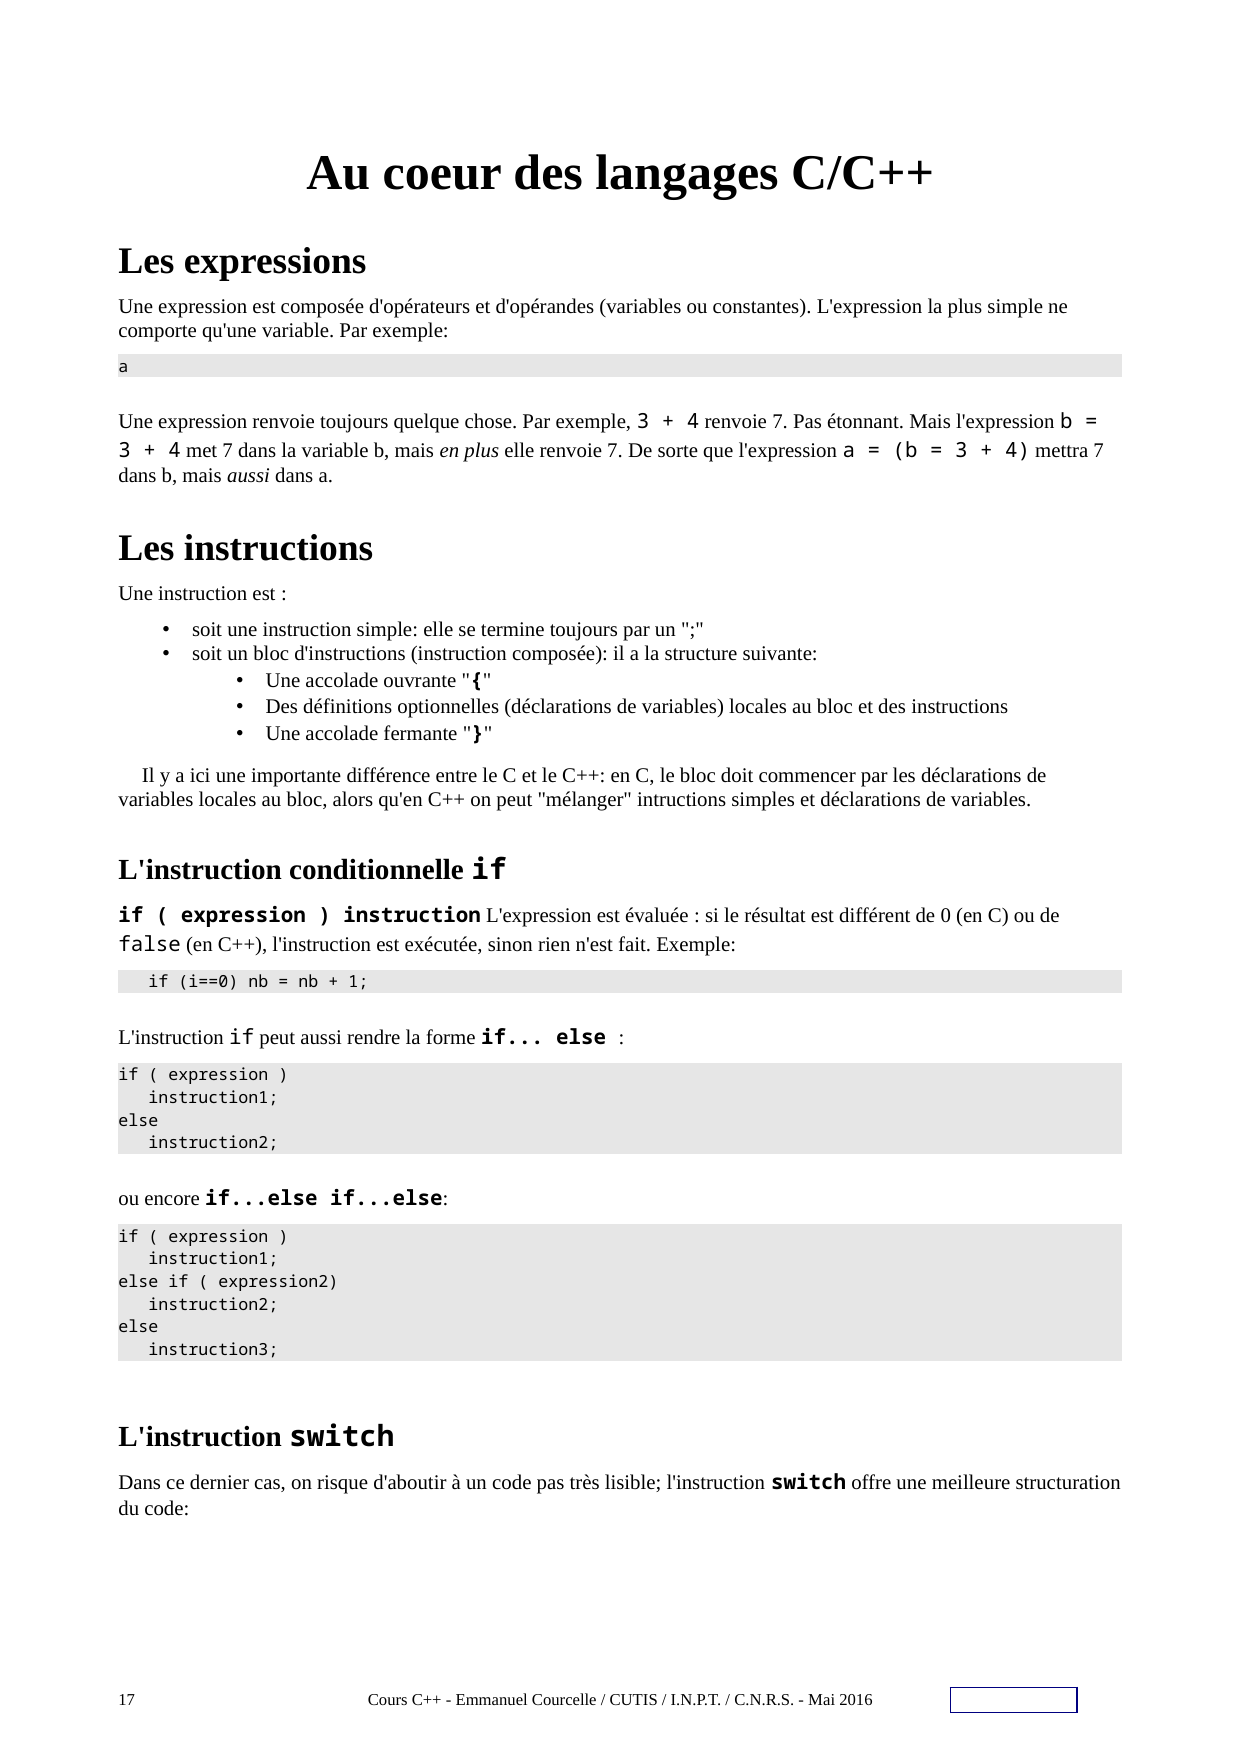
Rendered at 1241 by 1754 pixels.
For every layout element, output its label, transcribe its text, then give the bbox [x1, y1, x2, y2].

subtitle Les instructions [118, 525, 1122, 568]
text if ( expression ) [118, 1224, 1122, 1247]
text Une expression est composée d'opérateurs et d'opérandes (variables ou constantes). L'expression la plus simple ne comporte qu'une variable. Par exemple: [118, 294, 1122, 342]
text else [118, 1108, 1122, 1131]
text L'instruction if peut aussi rendre la forme if... else : [118, 1022, 1122, 1051]
list Une accolade fermante "}" [236, 718, 1122, 746]
list soit une instruction simple: elle se termine toujours par un ";" [162, 617, 1122, 641]
text if ( expression ) [118, 1063, 1122, 1086]
list Des définitions optionnelles (déclarations de variables) locales au bloc et des instructions [236, 694, 1122, 718]
text instruction1; [118, 1086, 1122, 1108]
text else [118, 1315, 1122, 1338]
text if (i==0) nb = nb + 1; [118, 970, 1122, 993]
subtitle L'instruction conditionnelle if [118, 848, 1122, 888]
text instruction3; [118, 1338, 1122, 1361]
text else if ( expression2) [118, 1270, 1122, 1292]
text Une expression renvoie toujours quelque chose. Par exemple, 3 + 4 renvoie 7. Pas étonnant. Mais l'expression b = 3 + 4 met 7 dans la variable b, mais en plus elle renvoie 7. De sorte que l'expression a = (b = 3 + 4) mettra 7 dans b, mais aussi dans a. [118, 407, 1122, 487]
text ou encore if...else if...else: [118, 1183, 1122, 1212]
subtitle Les expressions [118, 238, 1122, 281]
subtitle Au coeur des langages C/C++ [118, 143, 1122, 201]
list soit un bloc d'instructions (instruction composée): il a la structure suivante: [162, 641, 1122, 665]
subtitle L'instruction switch [118, 1415, 1122, 1455]
text instruction2; [118, 1292, 1122, 1315]
text Il y a ici une importante différence entre le C et le C++: en C, le bloc doit commencer par les déclarations de variables locales au bloc, alors qu'en C++ on peut "mélanger" intructions simples et déclarations de variables. [118, 759, 1122, 811]
text if ( expression ) instruction L'expression est évaluée : si le résultat est différent de 0 (en C) ou de false (en C++), l'instruction est exécutée, sinon rien n'est fait. Exemple: [118, 901, 1122, 957]
text Une instruction est : [118, 581, 1122, 605]
list Une accolade ouvrante "{" [236, 665, 1122, 694]
text instruction1; [118, 1247, 1122, 1270]
text Dans ce dernier cas, on risque d'aboutir à un code pas très lisible; l'instruction switch offre une meilleure structuration du code: [118, 1467, 1122, 1520]
text instruction2; [118, 1131, 1122, 1154]
text a [118, 354, 1122, 377]
